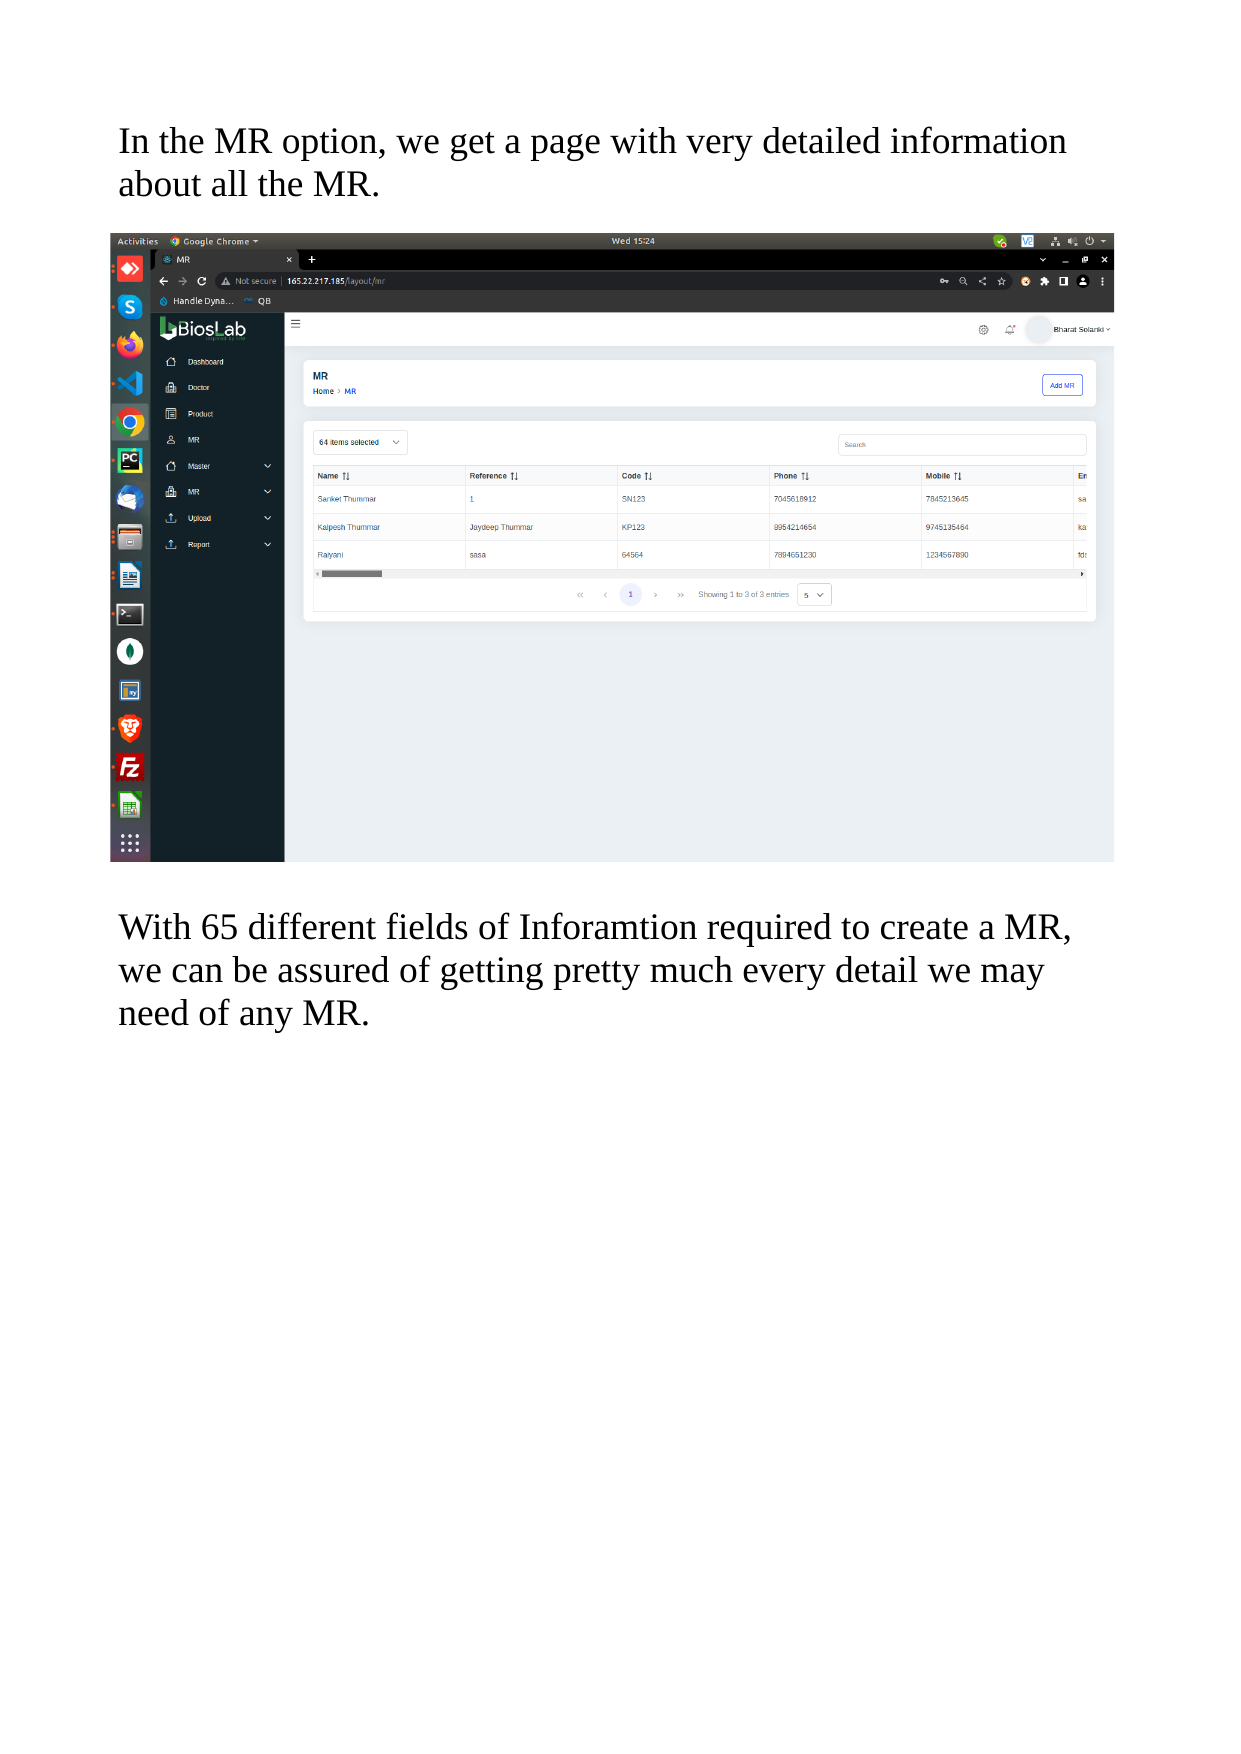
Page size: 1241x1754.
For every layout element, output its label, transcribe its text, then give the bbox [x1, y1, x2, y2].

text In the MR option, we get a page with very detailed information about all the MR. [118, 118, 1122, 204]
picture [110, 233, 1115, 862]
text With 65 different fields of Inforamtion required to create a MR, we can be assured of getting pretty much every detail we may need of any MR. [118, 904, 1122, 1034]
